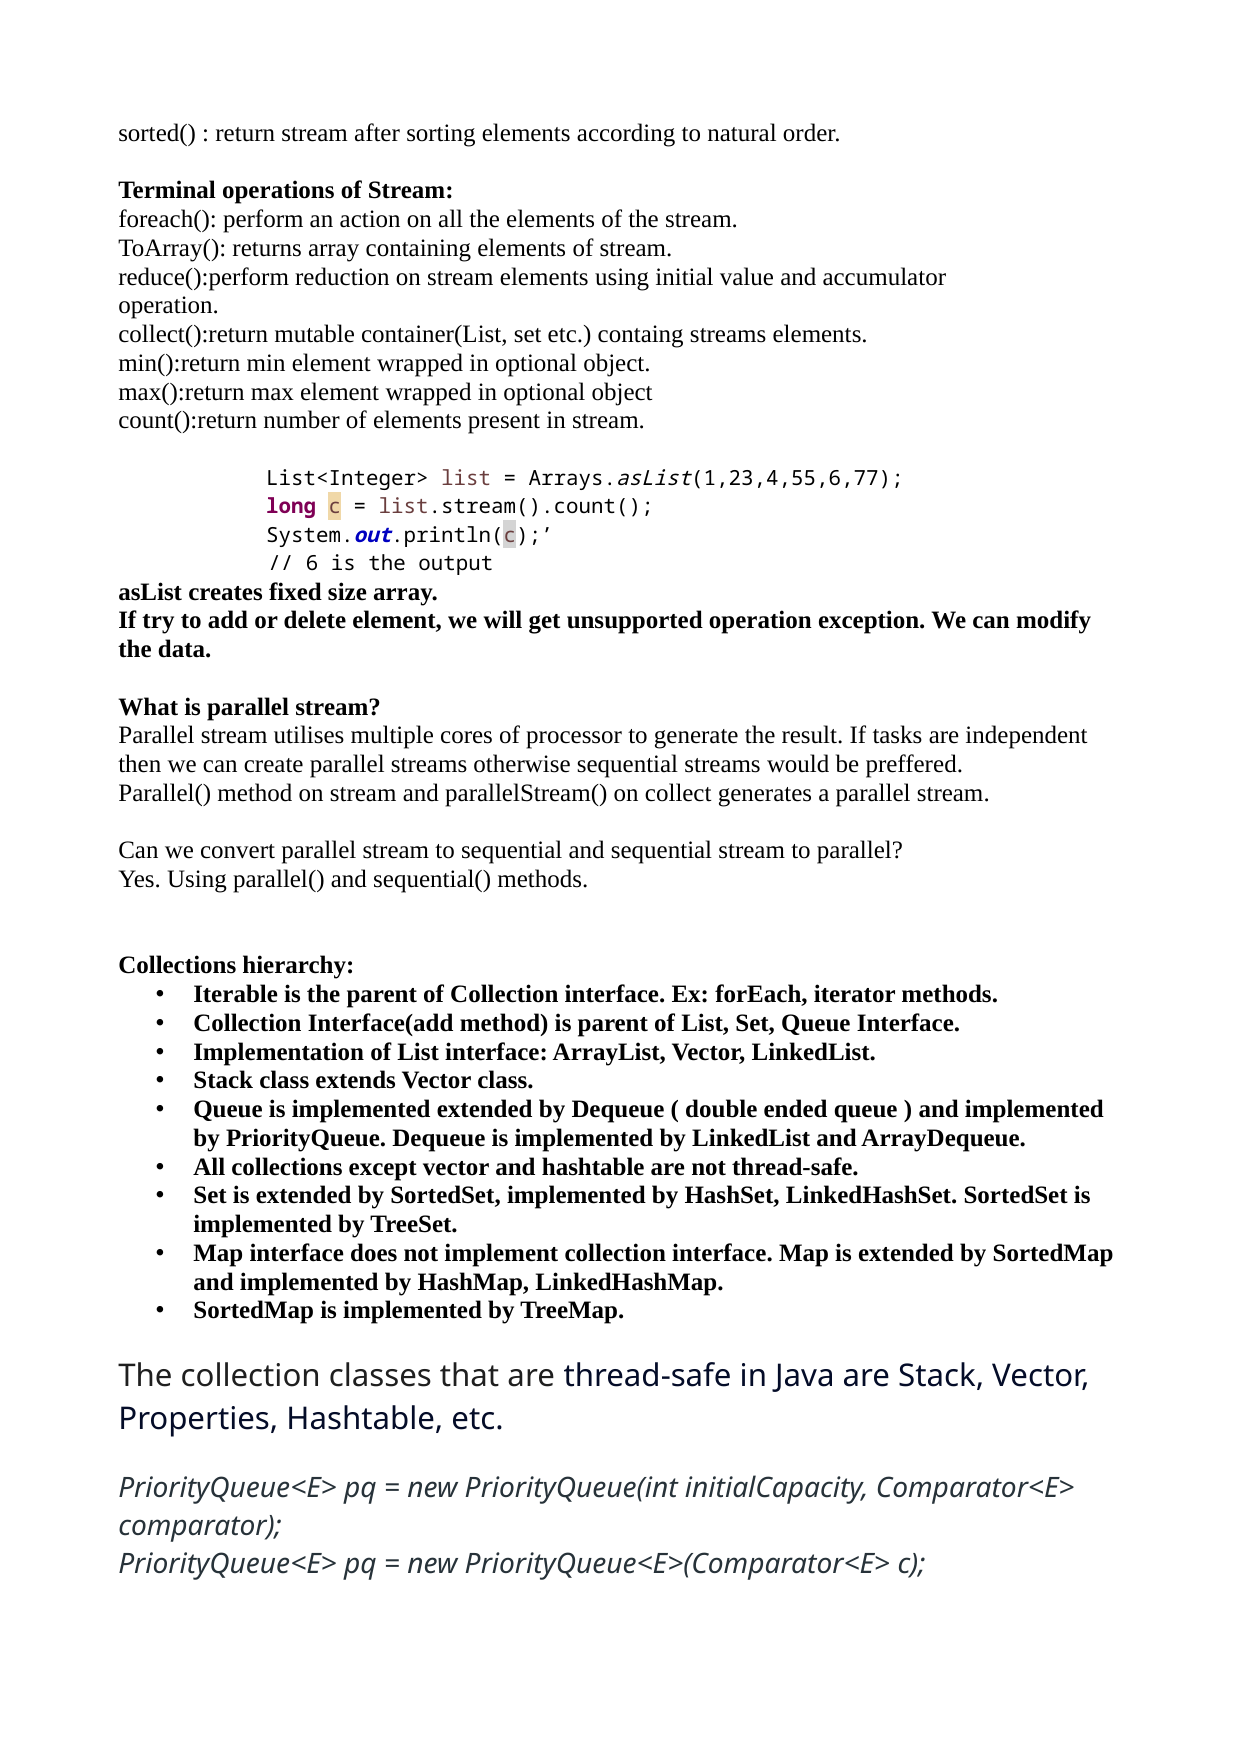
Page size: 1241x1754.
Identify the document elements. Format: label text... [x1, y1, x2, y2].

text foreach(): perform an action on all the elements of the stream. [118, 204, 1122, 233]
text count():return number of elements present in stream. [118, 406, 1122, 434]
list Collection Interface(add method) is parent of List, Set, Queue Interface. [156, 1008, 1122, 1037]
list Map interface does not implement collection interface. Map is extended by SortedMap and implemented by HashMap, LinkedHashMap. [156, 1238, 1122, 1296]
text Collections hierarchy: [118, 951, 1122, 979]
list SortedMap is implemented by TreeMap. [156, 1296, 1122, 1324]
text PriorityQueue<E> pq = new PriorityQueue<E>(Comparator<E> c); [118, 1544, 1122, 1582]
text If try to add or delete element, we will get unsupported operation exception. We can modify the data. [118, 606, 1122, 663]
text Can we convert parallel stream to sequential and sequential stream to parallel? [118, 836, 1122, 864]
list Queue is implemented extended by Dequeue ( double ended queue ) and implemented by PriorityQueue. Dequeue is implemented by LinkedList and ArrayDequeue. [156, 1094, 1122, 1152]
text Yes. Using parallel() and sequential() methods. [118, 864, 1122, 893]
text asList creates fixed size array. [118, 577, 1122, 606]
text sorted() : return stream after sorting elements according to natural order. [118, 118, 1122, 147]
text min():return min element wrapped in optional object. [118, 348, 1122, 377]
text System.out.println(c);’ [118, 520, 1122, 548]
list Implementation of List interface: ArrayList, Vector, LinkedList. [156, 1037, 1122, 1066]
list Stack class extends Vector class. [156, 1066, 1122, 1094]
text Terminal operations of Stream: [118, 176, 1122, 204]
text collect():return mutable container(List, set etc.) containg streams elements. [118, 319, 1122, 348]
text ToArray(): returns array containing elements of stream. [118, 233, 1122, 262]
text Parallel() method on stream and parallelStream() on collect generates a parallel stream. [118, 778, 1122, 807]
text List<Integer> list = Arrays.asList(1,23,4,55,6,77); [118, 463, 1122, 492]
text The collection classes that are thread-safe in Java are Stack, Vector, Properties, Hashtable, etc. [118, 1353, 1122, 1438]
text max():return max element wrapped in optional object [118, 377, 1122, 406]
text Parallel stream utilises multiple cores of processor to generate the result. If tasks are independent then we can create parallel streams otherwise sequential streams would be preffered. [118, 721, 1122, 778]
list All collections except vector and hashtable are not thread-safe. [156, 1152, 1122, 1181]
list Iterable is the parent of Collection interface. Ex: forEach, iterator methods. [156, 979, 1122, 1008]
list Set is extended by SortedSet, implemented by HashSet, LinkedHashSet. SortedSet is implemented by TreeSet. [156, 1181, 1122, 1238]
text reduce():perform reduction on stream elements using initial value and accumulator operation. [118, 262, 1122, 319]
text PriorityQueue<E> pq = new PriorityQueue(int initialCapacity, Comparator<E> comparator); [118, 1467, 1122, 1544]
text long c = list.stream().count(); [118, 492, 1122, 520]
text // 6 is the output [118, 548, 1122, 577]
text What is parallel stream? [118, 692, 1122, 721]
